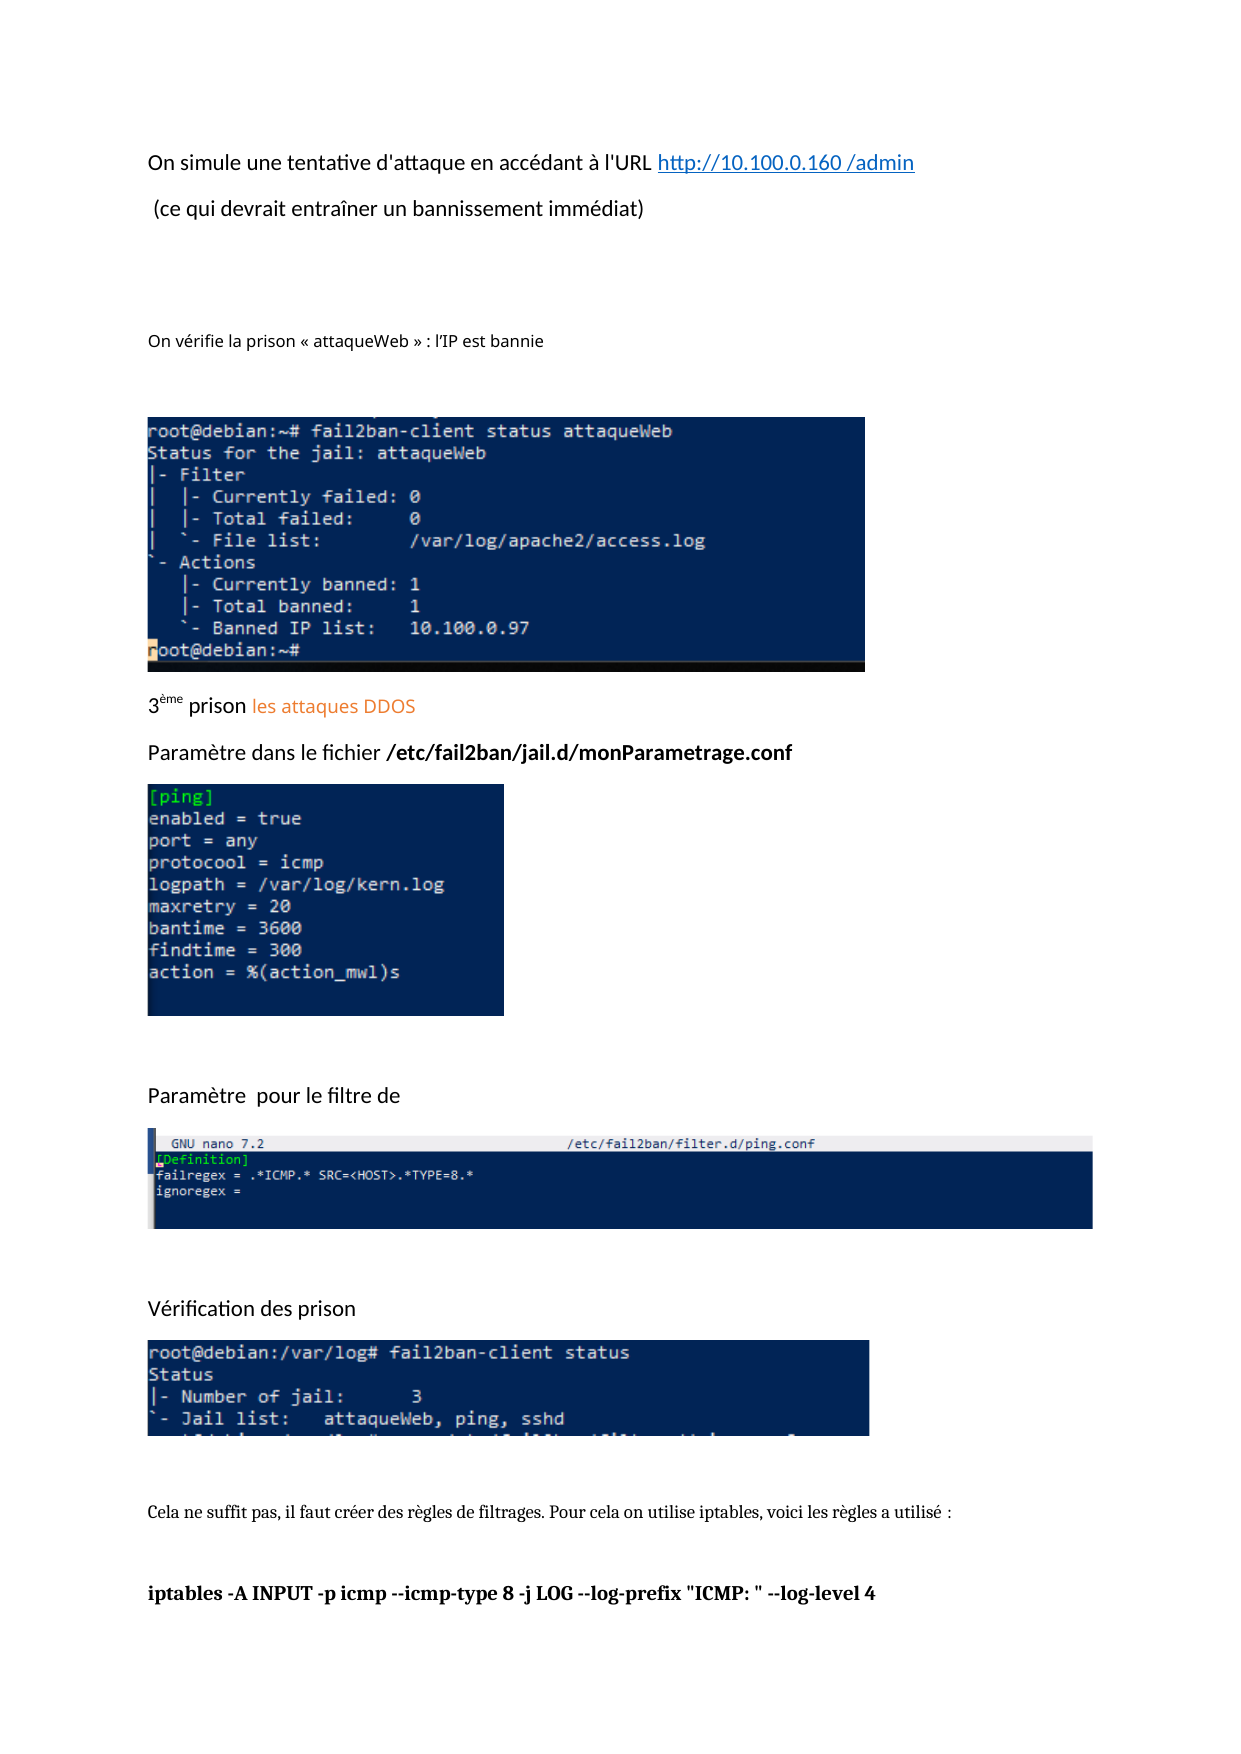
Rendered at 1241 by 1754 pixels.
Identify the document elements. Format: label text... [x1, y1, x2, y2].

picture [147, 1340, 870, 1436]
text Paramètre dans le fichier /etc/fail2ban/jail.d/monParametrage.conf [148, 738, 1093, 766]
picture [147, 1128, 1093, 1229]
picture [147, 417, 865, 672]
picture [147, 784, 504, 1016]
text Cela ne suffit pas, il faut créer des règles de filtrages. Pour cela on utilise iptables, voici les règles a utilisé : [148, 1502, 1093, 1523]
text Paramètre pour le filtre de [148, 1082, 1093, 1110]
text Vérification des prison [148, 1294, 1093, 1322]
text (ce qui devrait entraîner un bannissement immédiat) [148, 194, 1093, 222]
text iptables -A INPUT -p icmp --icmp-type 8 -j LOG --log-prefix "ICMP: " --log-level 4 [148, 1581, 1093, 1605]
text 3ème prison les attaques DDOS [148, 691, 1093, 719]
text On simule une tentative d'attaque en accédant à l'URL http://10.100.0.160 /admin [148, 148, 1093, 176]
text On vérifie la prison « attaqueWeb » : l’IP est bannie [148, 329, 1093, 352]
